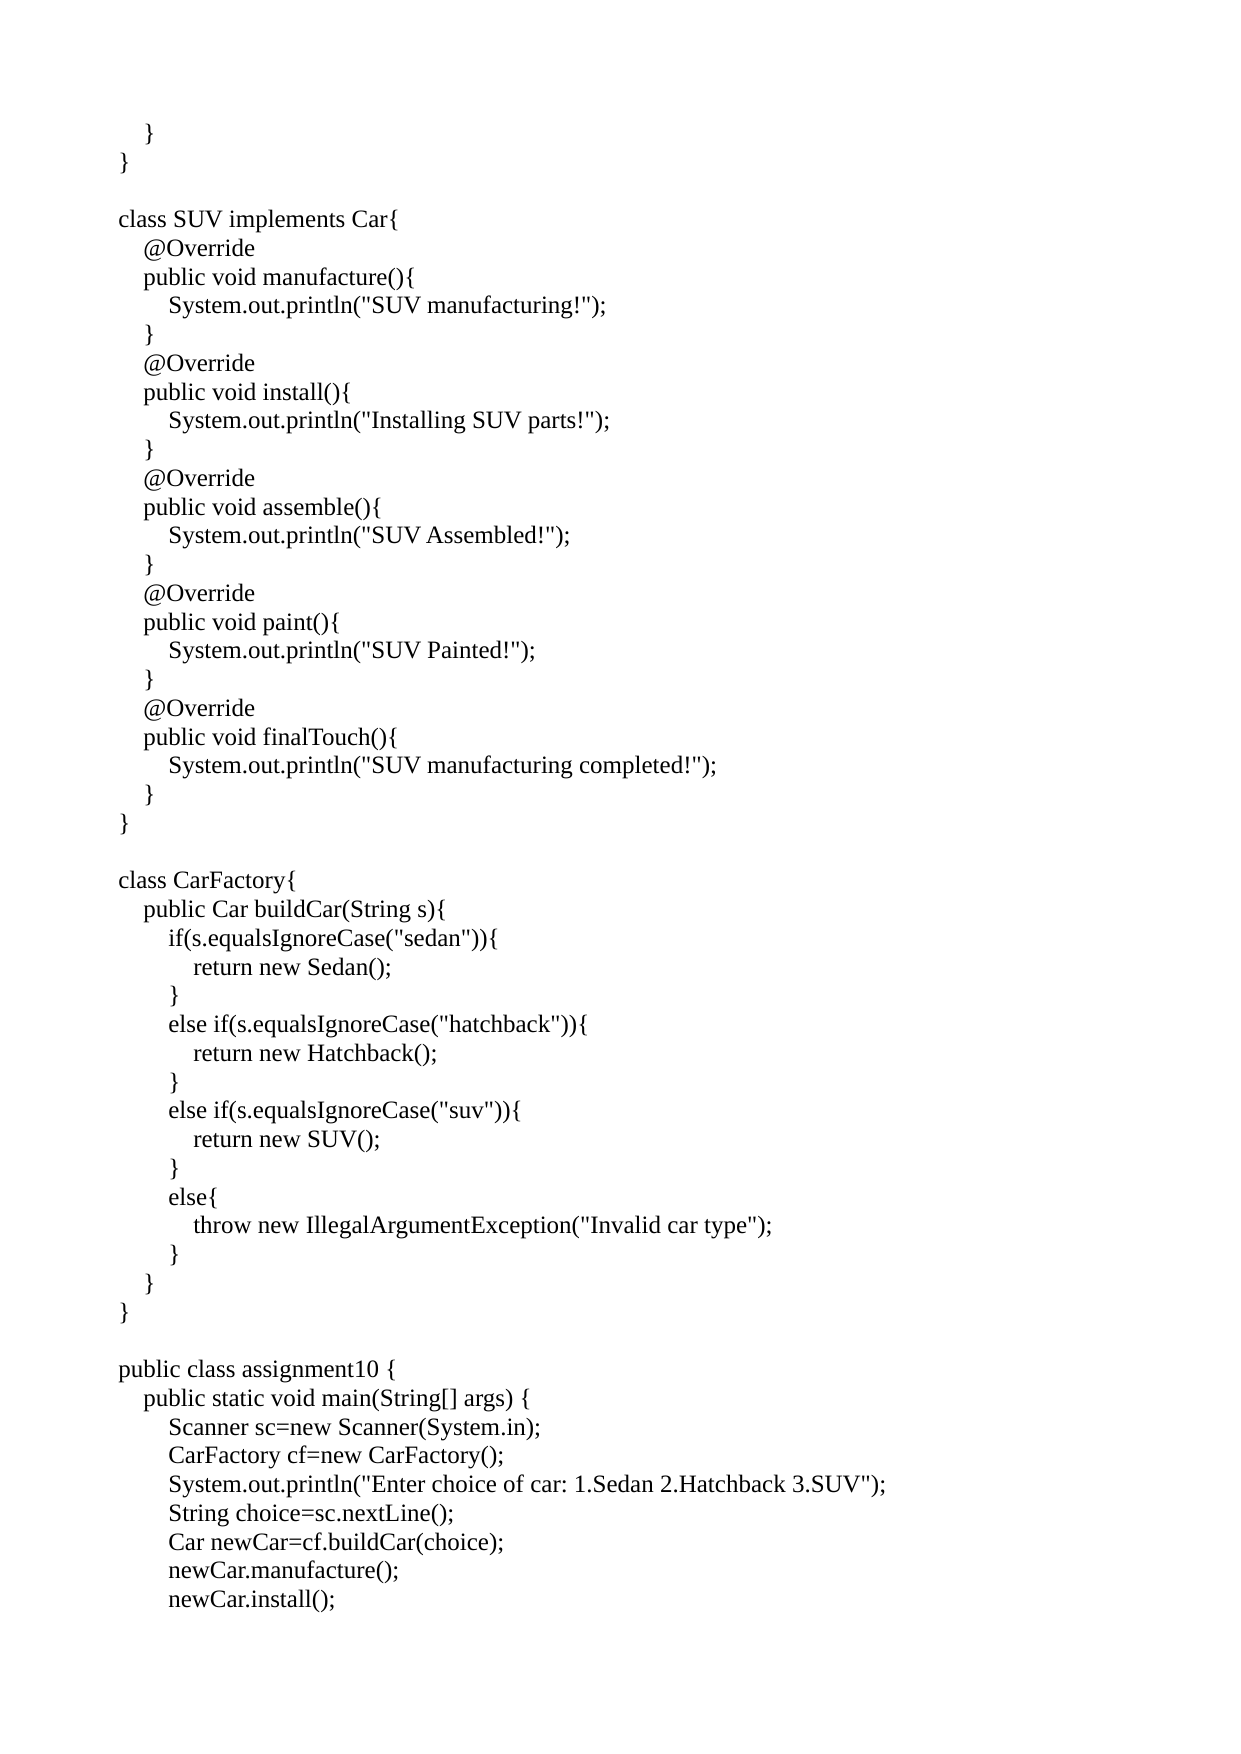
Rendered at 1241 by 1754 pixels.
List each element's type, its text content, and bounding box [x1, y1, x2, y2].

text Car newCar=cf.buildCar(choice); [118, 1527, 1122, 1556]
text newCar.install(); [118, 1584, 1122, 1613]
text System.out.println("SUV Assembled!"); [118, 521, 1122, 549]
text System.out.println("SUV manufacturing completed!"); [118, 751, 1122, 779]
text } [118, 319, 1122, 348]
text } [118, 118, 1122, 147]
text public class assignment10 { [118, 1354, 1122, 1383]
text public void finalTouch(){ [118, 722, 1122, 751]
text throw new IllegalArgumentException("Invalid car type"); [118, 1211, 1122, 1239]
text public static void main(String[] args) { [118, 1383, 1122, 1412]
text } [118, 664, 1122, 693]
text else if(s.equalsIgnoreCase("hatchback")){ [118, 1009, 1122, 1038]
text } [118, 1268, 1122, 1297]
text } [118, 1067, 1122, 1096]
text return new Hatchback(); [118, 1038, 1122, 1067]
text System.out.println("Installing SUV parts!"); [118, 406, 1122, 434]
text System.out.println("Enter choice of car: 1.Sedan 2.Hatchback 3.SUV"); [118, 1469, 1122, 1498]
text public void install(){ [118, 377, 1122, 406]
text return new Sedan(); [118, 952, 1122, 981]
text @Override [118, 463, 1122, 492]
text if(s.equalsIgnoreCase("sedan")){ [118, 923, 1122, 952]
text } [118, 779, 1122, 808]
text @Override [118, 233, 1122, 262]
text System.out.println("SUV Painted!"); [118, 636, 1122, 664]
text public void paint(){ [118, 607, 1122, 636]
text else if(s.equalsIgnoreCase("suv")){ [118, 1096, 1122, 1124]
text } [118, 434, 1122, 463]
text } [118, 808, 1122, 837]
text Scanner sc=new Scanner(System.in); [118, 1412, 1122, 1441]
text @Override [118, 578, 1122, 607]
text } [118, 981, 1122, 1009]
text String choice=sc.nextLine(); [118, 1498, 1122, 1527]
text } [118, 1239, 1122, 1268]
text class SUV implements Car{ [118, 204, 1122, 233]
text System.out.println("SUV manufacturing!"); [118, 291, 1122, 319]
text else{ [118, 1182, 1122, 1211]
text return new SUV(); [118, 1124, 1122, 1153]
text newCar.manufacture(); [118, 1556, 1122, 1584]
text CarFactory cf=new CarFactory(); [118, 1441, 1122, 1469]
text } [118, 147, 1122, 176]
text public void assemble(){ [118, 492, 1122, 521]
text } [118, 1153, 1122, 1182]
text @Override [118, 348, 1122, 377]
text class CarFactory{ [118, 866, 1122, 894]
text } [118, 1297, 1122, 1326]
text public Car buildCar(String s){ [118, 894, 1122, 923]
text @Override [118, 693, 1122, 722]
text public void manufacture(){ [118, 262, 1122, 291]
text } [118, 549, 1122, 578]
